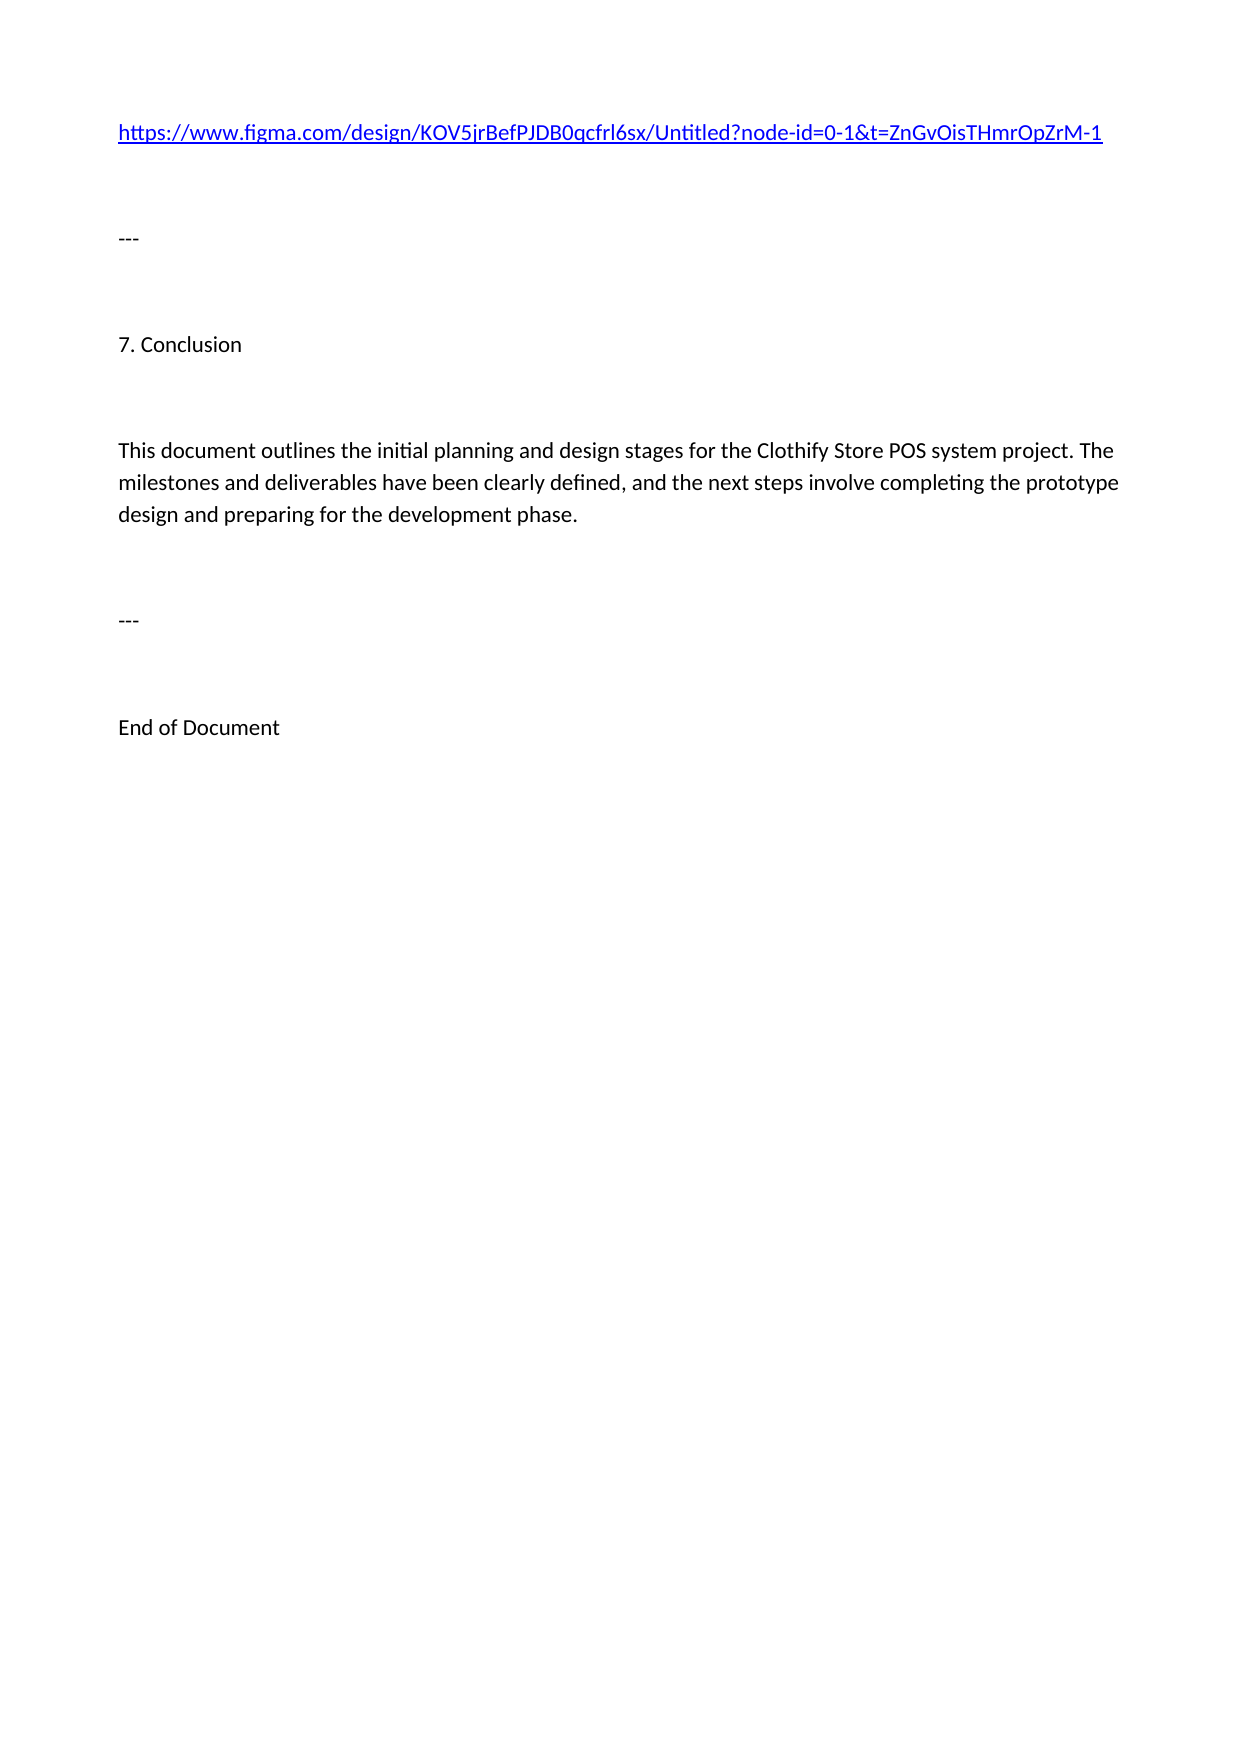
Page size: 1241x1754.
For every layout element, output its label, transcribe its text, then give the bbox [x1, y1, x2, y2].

text --- [118, 224, 1122, 252]
text End of Document [118, 713, 1122, 741]
text This document outlines the initial planning and design stages for the Clothify Store POS system project. The milestones and deliverables have been clearly defined, and the next steps involve completing the prototype design and preparing for the development phase. [118, 436, 1122, 529]
text 7. Conclusion [118, 330, 1122, 358]
text --- [118, 607, 1122, 635]
text https://www.figma.com/design/KOV5jrBefPJDB0qcfrl6sx/Untitled?node-id=0-1&t=ZnGvOisTHmrOpZrM-1 [118, 118, 1122, 146]
